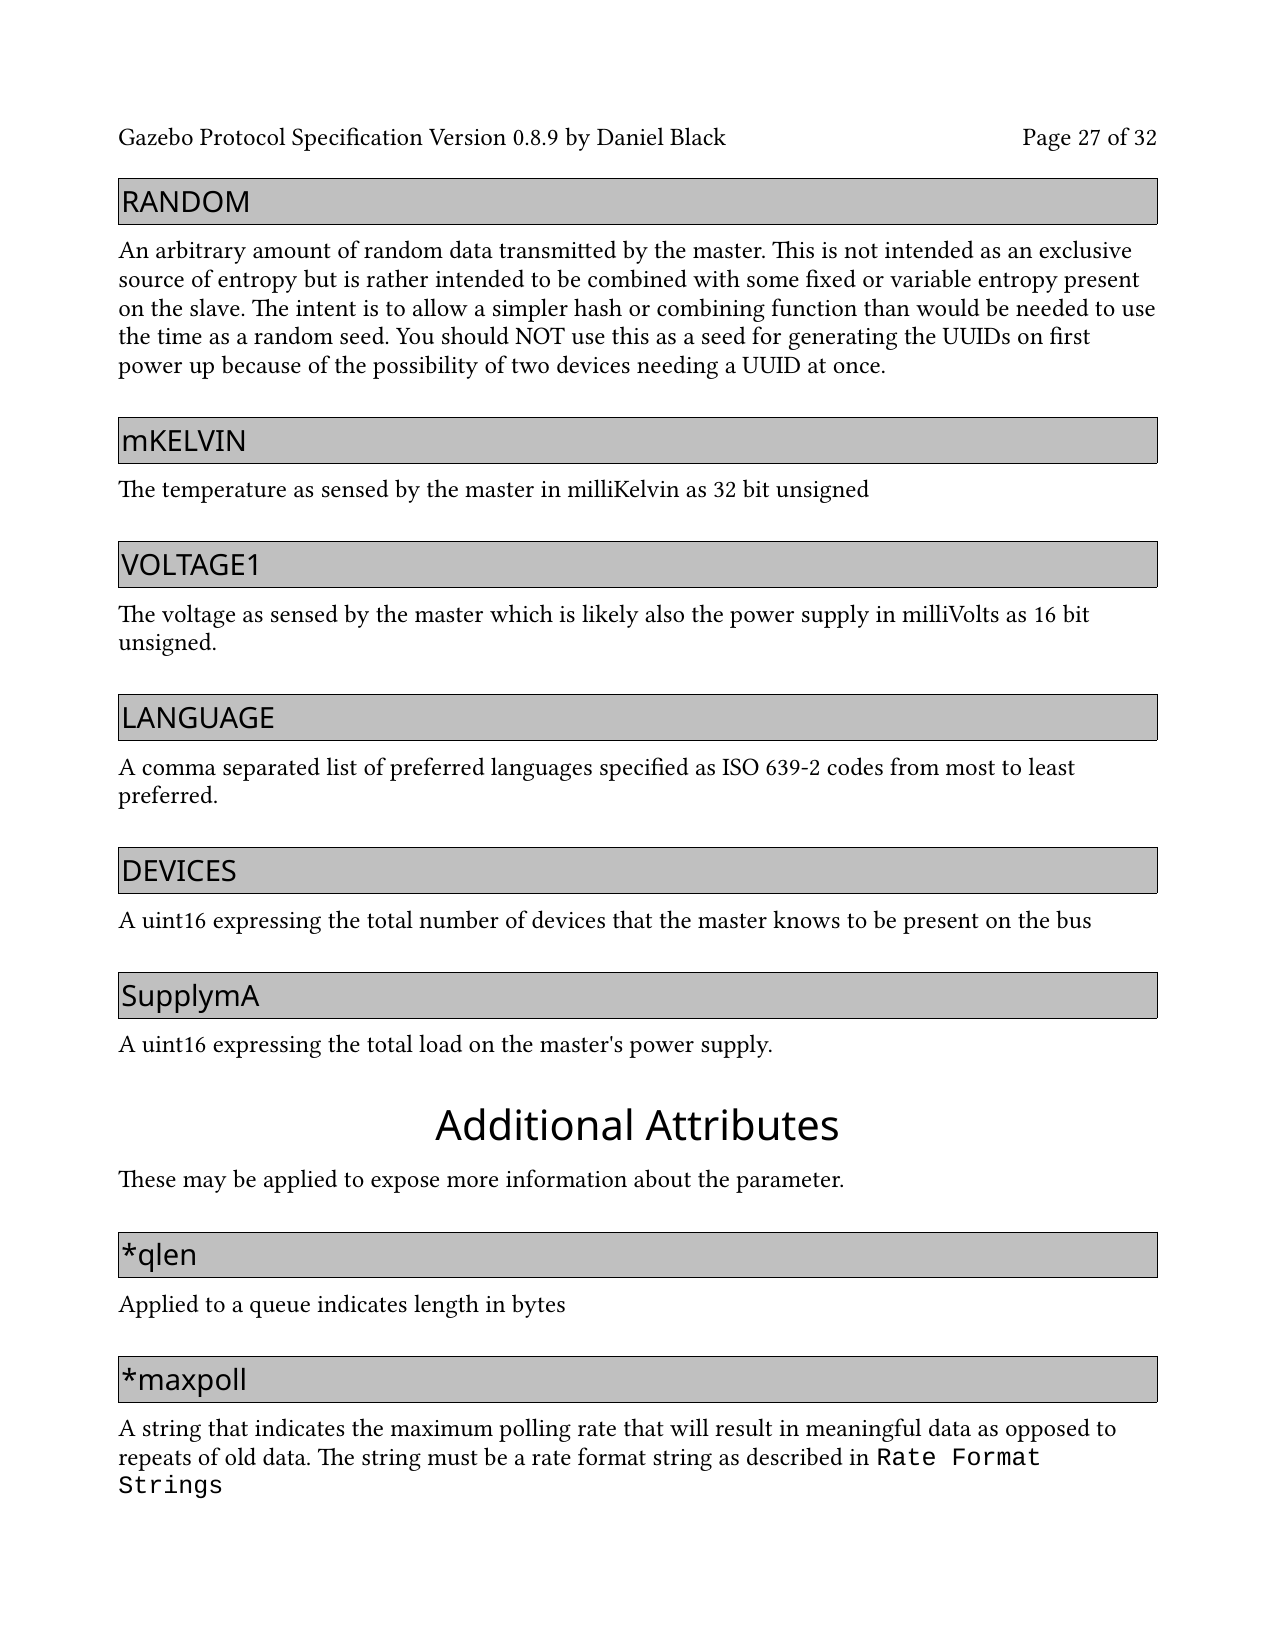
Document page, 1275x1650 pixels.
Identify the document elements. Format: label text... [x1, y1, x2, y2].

subtitle VOLTAGE1 [119, 542, 1157, 587]
subtitle *qlen [119, 1233, 1157, 1277]
text An arbitrary amount of random data transmitted by the master. This is not intended as an exclusive source of entropy but is rather intended to be combined with some fixed or variable entropy present on the slave. The intent is to allow a simpler hash or combining function than would be needed to use the time as a random seed. You should NOT use this as a seed for generating the UUIDs on first power up because of the possibility of two devices needing a UUID at once. [118, 237, 1157, 379]
subtitle *maxpoll [119, 1357, 1157, 1402]
subtitle LANGUAGE [119, 695, 1157, 740]
text A uint16 expressing the total number of devices that the master knows to be present on the bus [118, 906, 1157, 934]
text A comma separated list of preferred languages specified as ISO 639-2 codes from most to least preferred. [118, 753, 1157, 810]
subtitle RANDOM [119, 179, 1157, 224]
subtitle Additional Attributes [118, 1096, 1157, 1153]
subtitle DEVICES [119, 848, 1157, 893]
text A string that indicates the maximum polling rate that will result in meaningful data as opposed to repeats of old data. The string must be a rate format string as described in Rate Format Strings [118, 1414, 1157, 1501]
text The temperature as sensed by the master in milliKelvin as 32 bit unsigned [118, 475, 1157, 504]
text A uint16 expressing the total load on the master's power supply. [118, 1030, 1157, 1059]
text Applied to a queue indicates length in bytes [118, 1290, 1157, 1318]
subtitle mKELVIN [119, 418, 1157, 463]
text The voltage as sensed by the master which is likely also the power supply in milliVolts as 16 bit unsigned. [118, 600, 1157, 657]
text These may be applied to expose more information about the parameter. [118, 1166, 1157, 1194]
subtitle SupplymA [119, 973, 1157, 1018]
